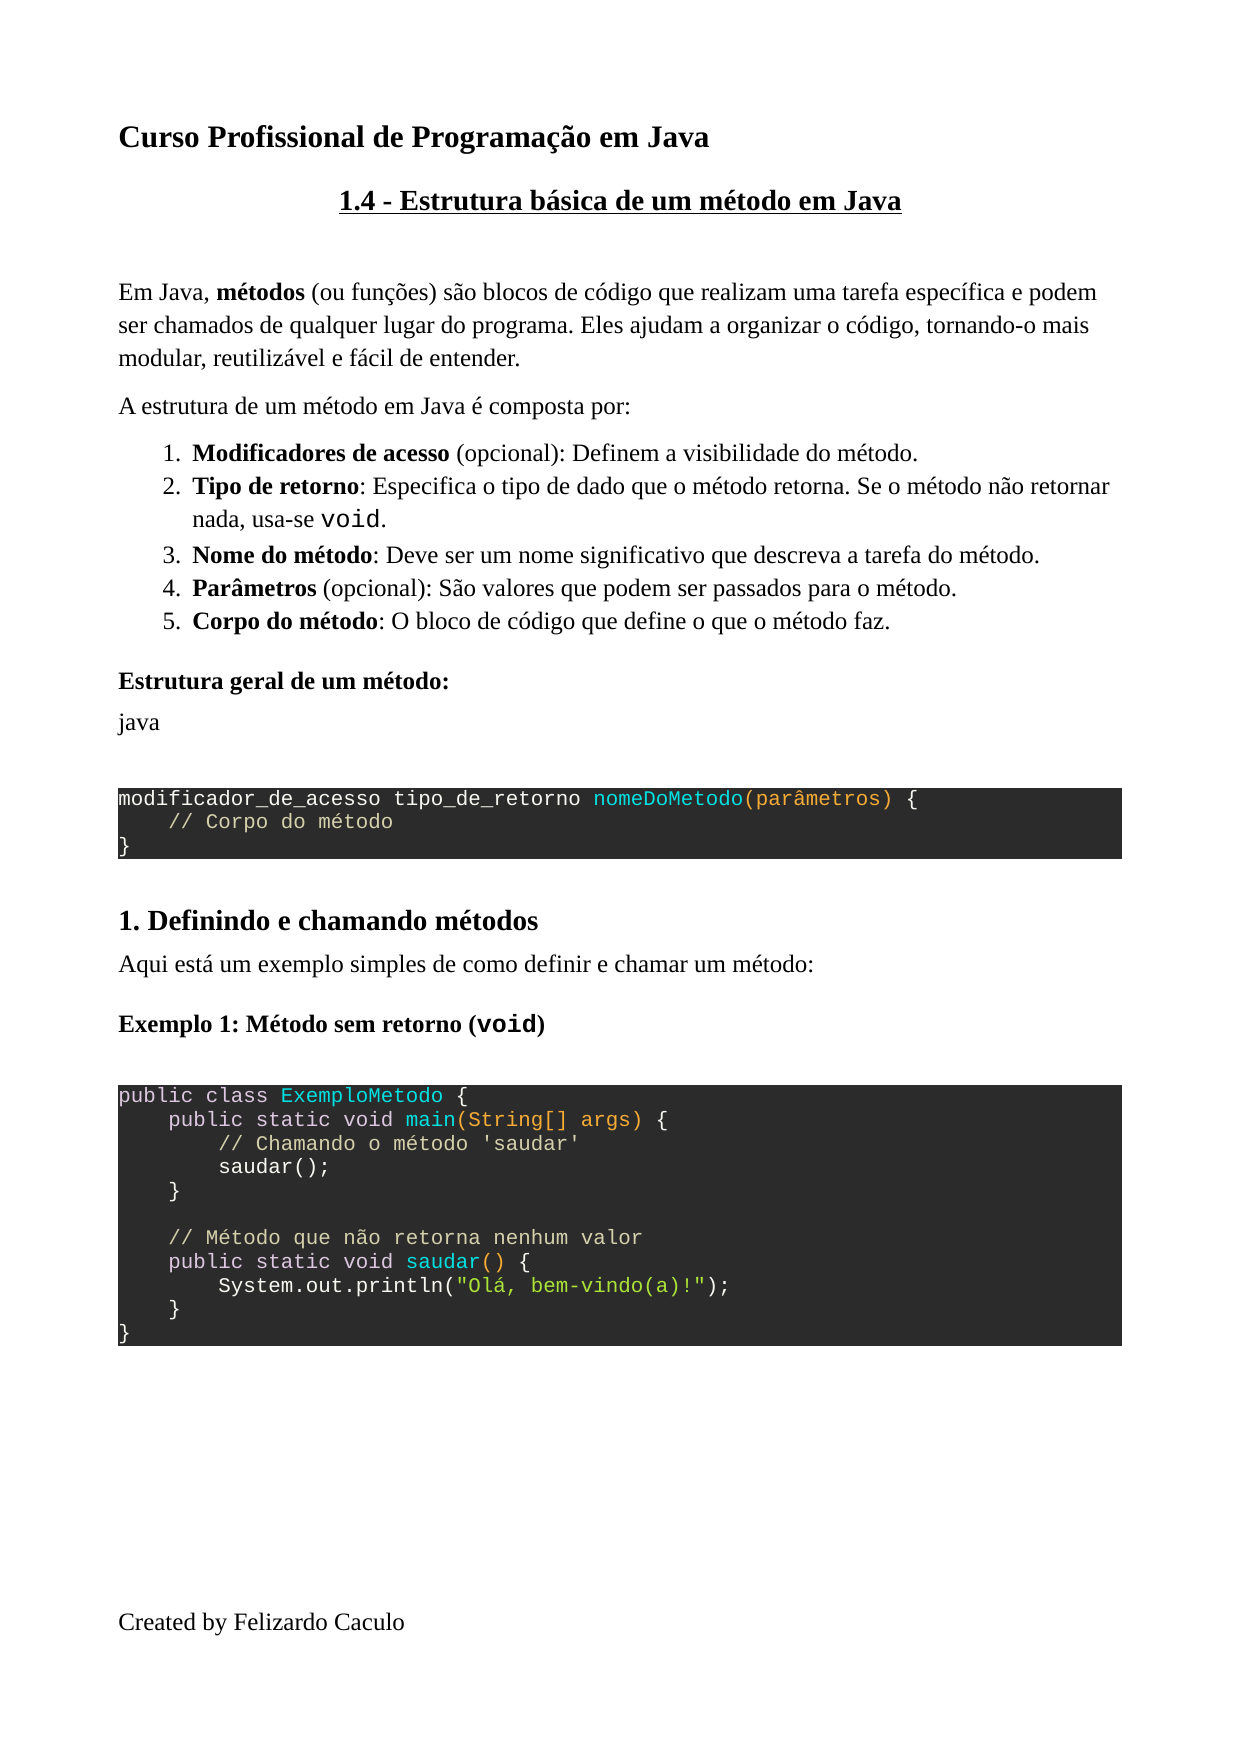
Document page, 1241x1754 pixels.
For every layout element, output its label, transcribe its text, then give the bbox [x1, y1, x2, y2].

text } [118, 1298, 1122, 1322]
text // Método que não retorna nenhum valor [118, 1227, 1122, 1251]
text // Corpo do método [118, 812, 1122, 835]
subtitle 1. Definindo e chamando métodos [118, 903, 1122, 936]
text Aqui está um exemplo simples de como definir e chamar um método: [118, 949, 1122, 978]
text Em Java, métodos (ou funções) são blocos de código que realizam uma tarefa específica e podem ser chamados de qualquer lugar do programa. Eles ajudam a organizar o código, tornando-o mais modular, reutilizável e fácil de entender. [118, 277, 1122, 372]
list Modificadores de acesso (opcional): Definem a visibilidade do método. [162, 438, 1122, 467]
text } [118, 1322, 1122, 1346]
list Nome do método: Deve ser um nome significativo que descreva a tarefa do método. [162, 540, 1122, 569]
text // Chamando o método 'saudar' [118, 1133, 1122, 1156]
subtitle Exemplo 1: Método sem retorno (void) [118, 1009, 1122, 1040]
text System.out.println("Olá, bem-vindo(a)!"); [118, 1274, 1122, 1298]
list Tipo de retorno: Especifica o tipo de dado que o método retorna. Se o método não retornar nada, usa-se void. [162, 471, 1122, 535]
text java [118, 707, 1122, 736]
text A estrutura de um método em Java é composta por: [118, 391, 1122, 419]
list Parâmetros (opcional): São valores que podem ser passados para o método. [162, 573, 1122, 602]
list Corpo do método: O bloco de código que define o que o método faz. [162, 606, 1122, 635]
text public static void saudar() { [118, 1251, 1122, 1274]
text } [118, 835, 1122, 859]
subtitle 1.4 - Estrutura básica de um método em Java [118, 183, 1122, 217]
subtitle Estrutura geral de um método: [118, 666, 1122, 695]
text public static void main(String[] args) { [118, 1109, 1122, 1133]
text modificador_de_acesso tipo_de_retorno nomeDoMetodo(parâmetros) { [118, 788, 1122, 812]
text public class ExemploMetodo { [118, 1085, 1122, 1109]
text saudar(); [118, 1156, 1122, 1180]
text } [118, 1180, 1122, 1204]
